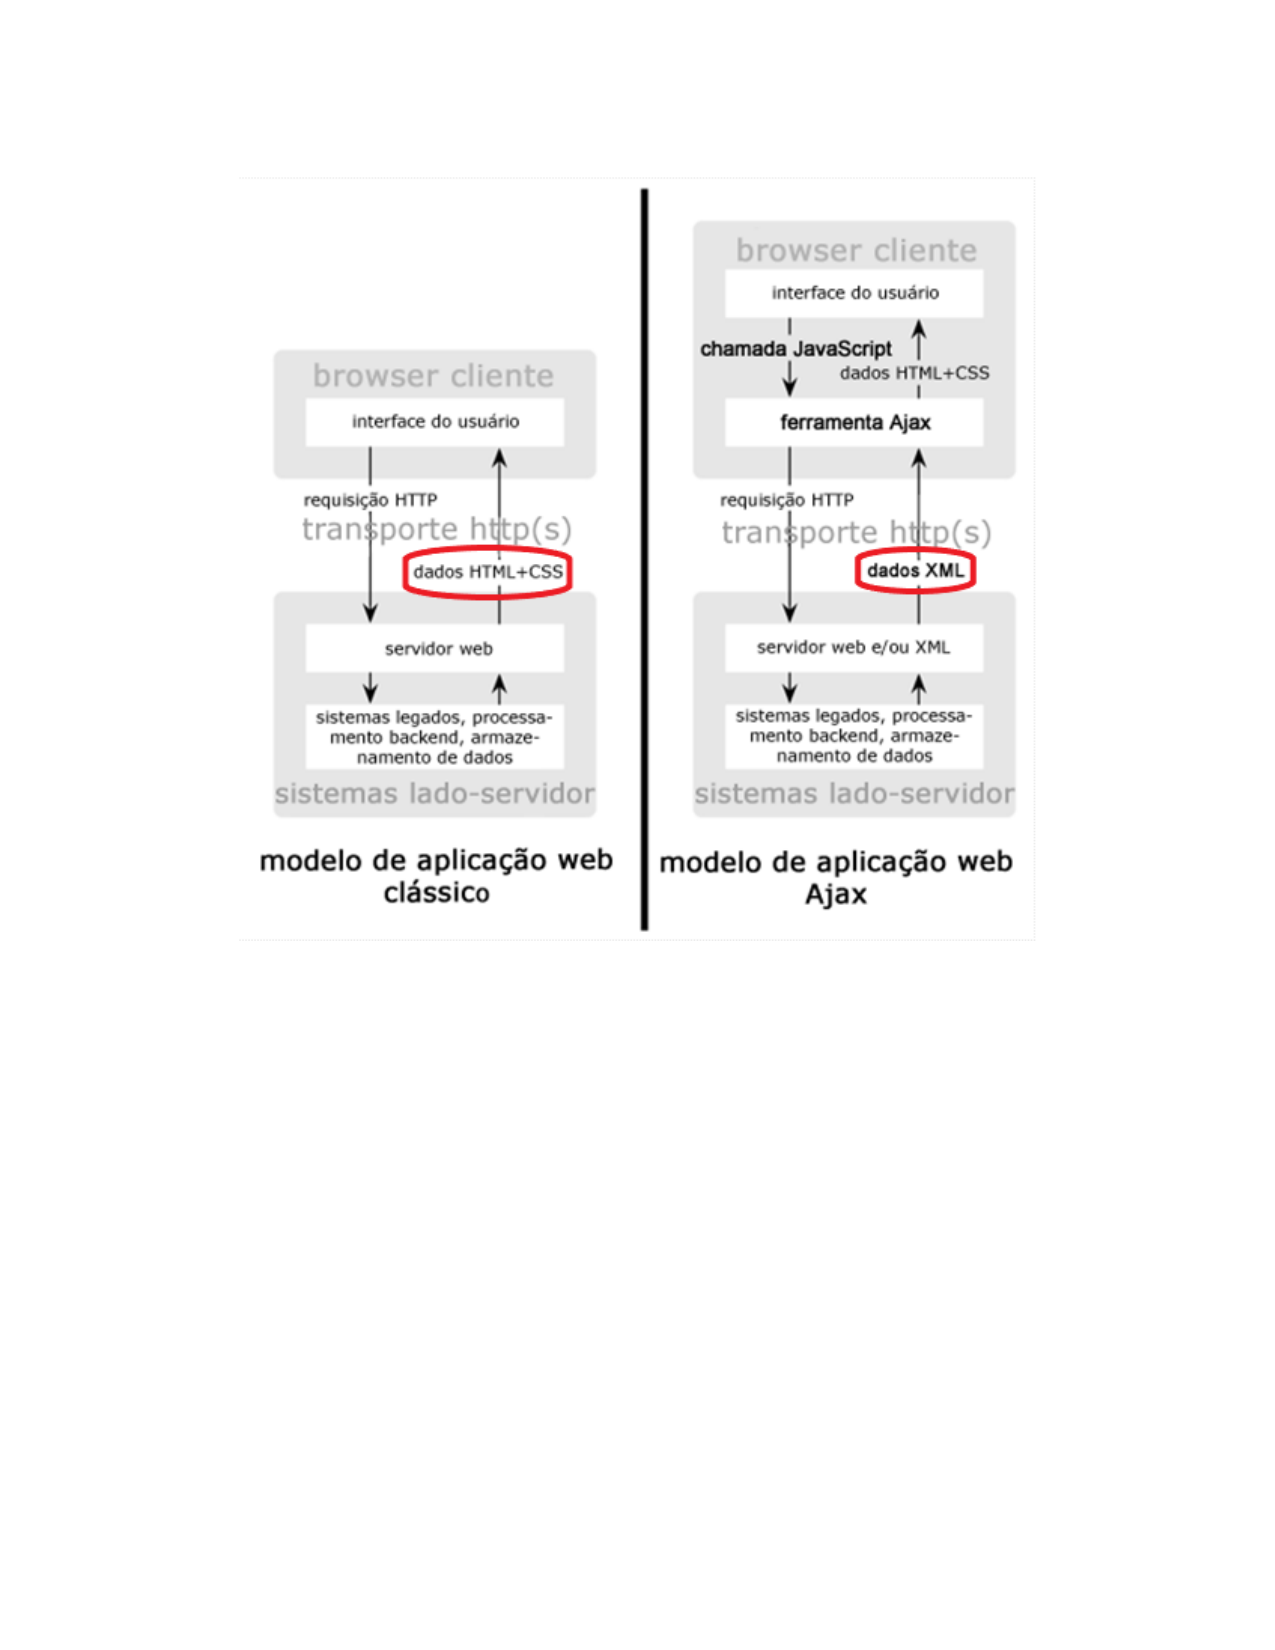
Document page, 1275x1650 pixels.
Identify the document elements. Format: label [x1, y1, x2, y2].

picture [238, 176, 1037, 941]
